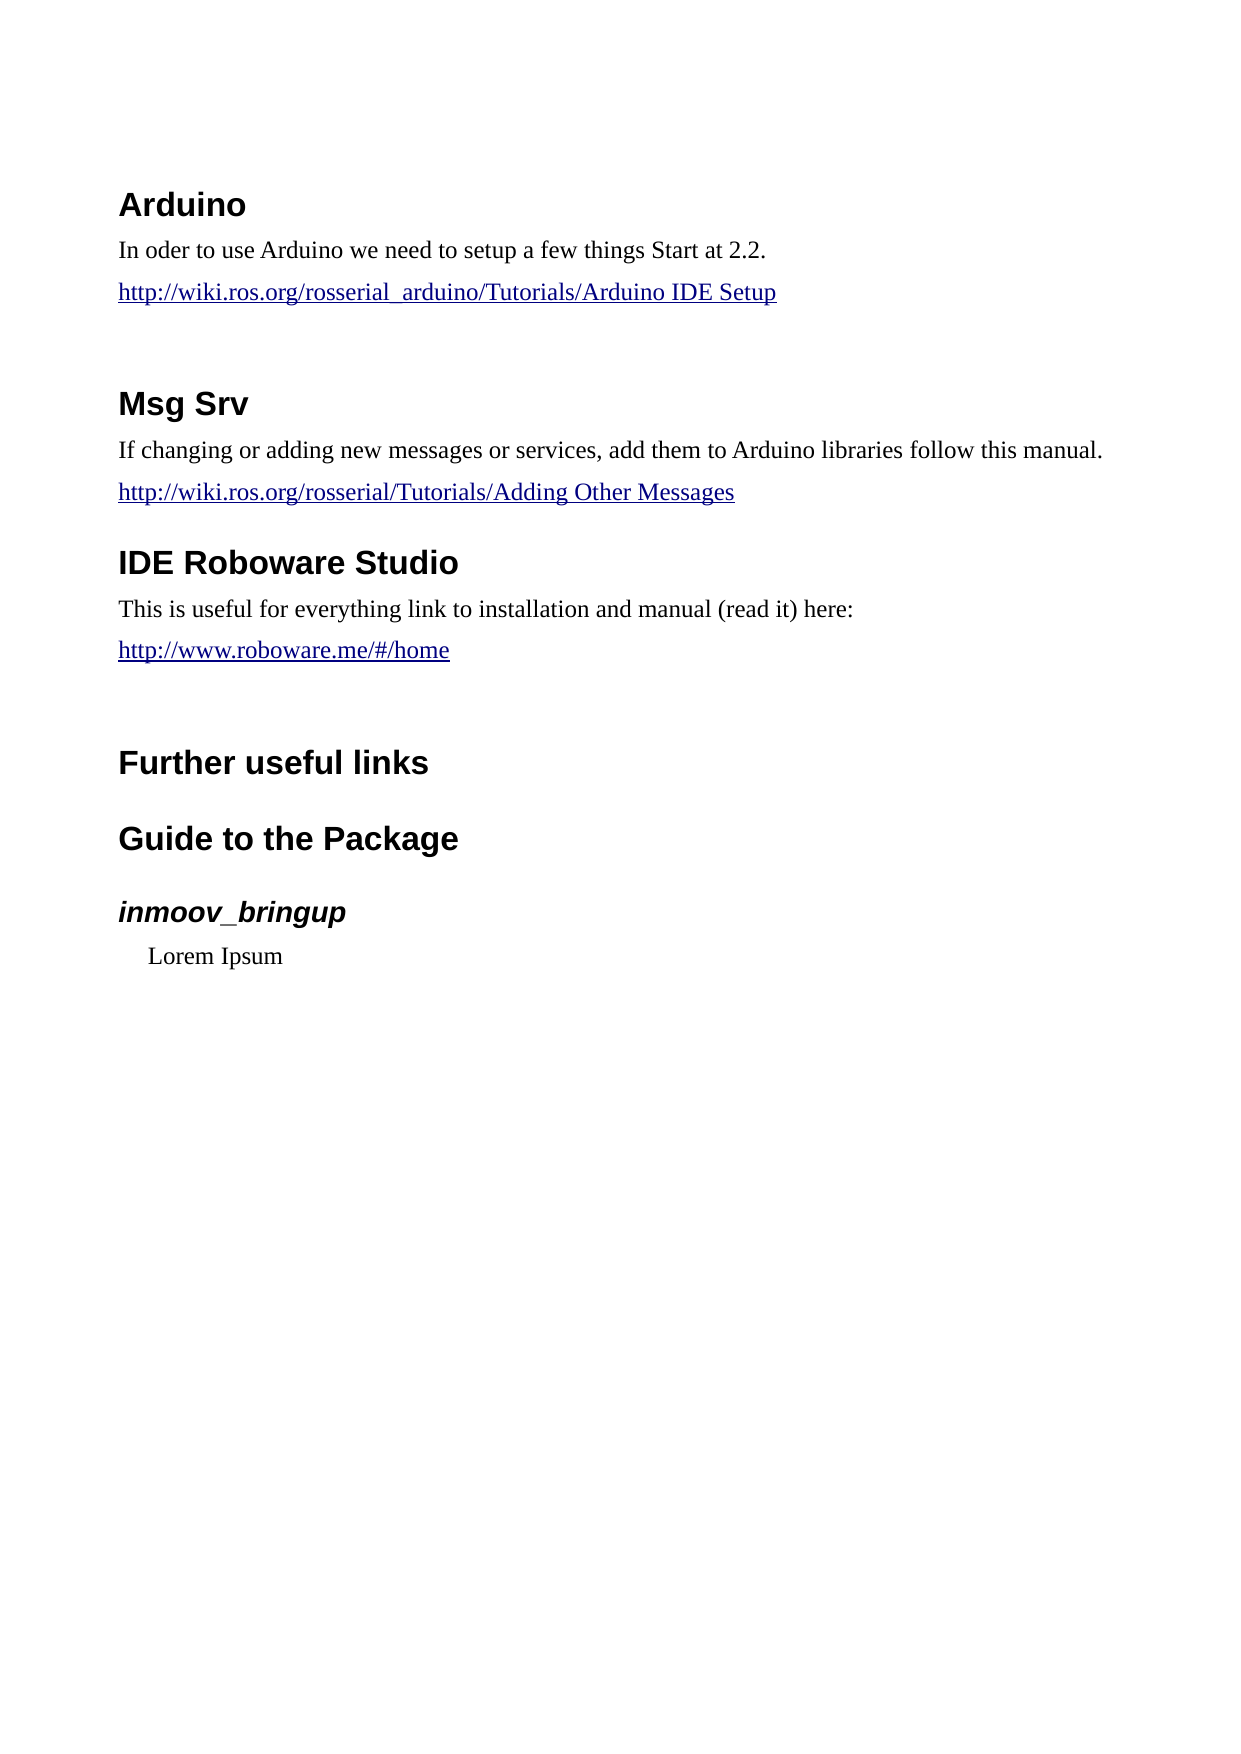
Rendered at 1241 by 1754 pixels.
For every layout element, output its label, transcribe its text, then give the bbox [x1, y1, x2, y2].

subtitle Arduino [118, 184, 1122, 223]
text Lorem Ipsum [148, 941, 1122, 970]
subtitle IDE Roboware Studio [118, 543, 1122, 582]
text http://wiki.ros.org/rosserial_arduino/Tutorials/Arduino IDE Setup [118, 277, 1122, 306]
text http://wiki.ros.org/rosserial/Tutorials/Adding Other Messages [118, 477, 1122, 505]
subtitle Further useful links [118, 743, 1122, 781]
subtitle inmoov_bringup [118, 895, 1122, 929]
text If changing or adding new messages or services, add them to Arduino libraries follow this manual. [118, 435, 1122, 464]
subtitle Guide to the Package [118, 819, 1122, 858]
text http://www.roboware.me/#/home [118, 635, 1122, 664]
text This is useful for everything link to installation and manual (read it) here: [118, 594, 1122, 623]
subtitle Msg Srv [118, 384, 1122, 423]
text In oder to use Arduino we need to setup a few things Start at 2.2. [118, 236, 1122, 264]
